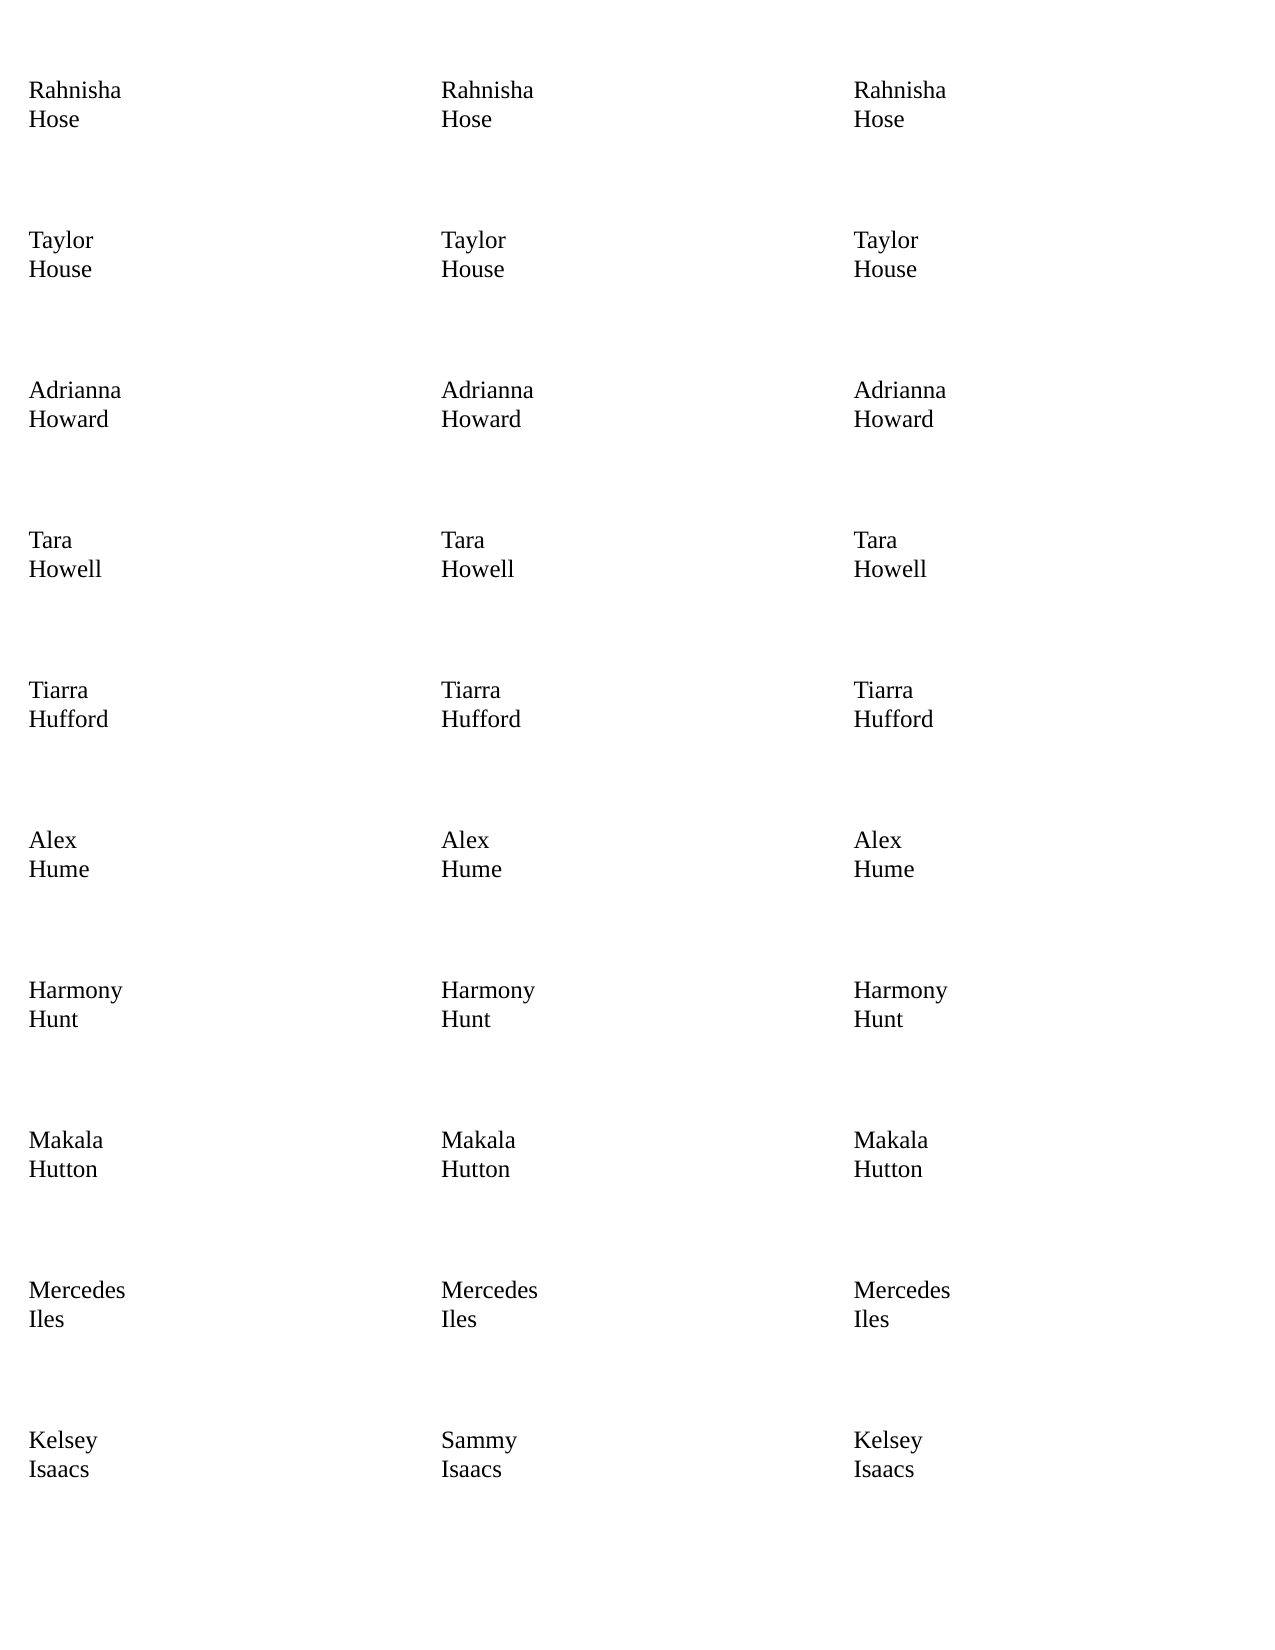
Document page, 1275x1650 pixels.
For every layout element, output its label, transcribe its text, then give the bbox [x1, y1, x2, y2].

text Makala Hutton [441, 1125, 834, 1182]
text Kelsey Isaacs [28, 1425, 422, 1482]
text Mercedes Iles [441, 1275, 834, 1332]
text Harmony Hunt [28, 975, 422, 1032]
text Tara Howell [853, 525, 1247, 582]
text Taylor House [853, 225, 1247, 282]
text Adrianna Howard [441, 375, 834, 432]
text Taylor House [28, 225, 422, 282]
text Alex Hume [28, 825, 422, 882]
text Makala Hutton [28, 1125, 422, 1182]
text Taylor House [441, 225, 834, 282]
text Tiarra Hufford [28, 675, 422, 732]
text Harmony Hunt [853, 975, 1247, 1032]
text Mercedes Iles [28, 1275, 422, 1332]
text Alex Hume [441, 825, 834, 882]
text Tiarra Hufford [853, 675, 1247, 732]
text Adrianna Howard [853, 375, 1247, 432]
text Tara Howell [441, 525, 834, 582]
text Makala Hutton [853, 1125, 1247, 1182]
text Sammy Isaacs [441, 1425, 834, 1482]
text Tara Howell [28, 525, 422, 582]
text Mercedes Iles [853, 1275, 1247, 1332]
text Rahnisha Hose [441, 75, 834, 132]
text Rahnisha Hose [853, 75, 1247, 132]
text Harmony Hunt [441, 975, 834, 1032]
text Adrianna Howard [28, 375, 422, 432]
text Kelsey Isaacs [853, 1425, 1247, 1482]
text Tiarra Hufford [441, 675, 834, 732]
text Rahnisha Hose [28, 75, 422, 132]
text Alex Hume [853, 825, 1247, 882]
